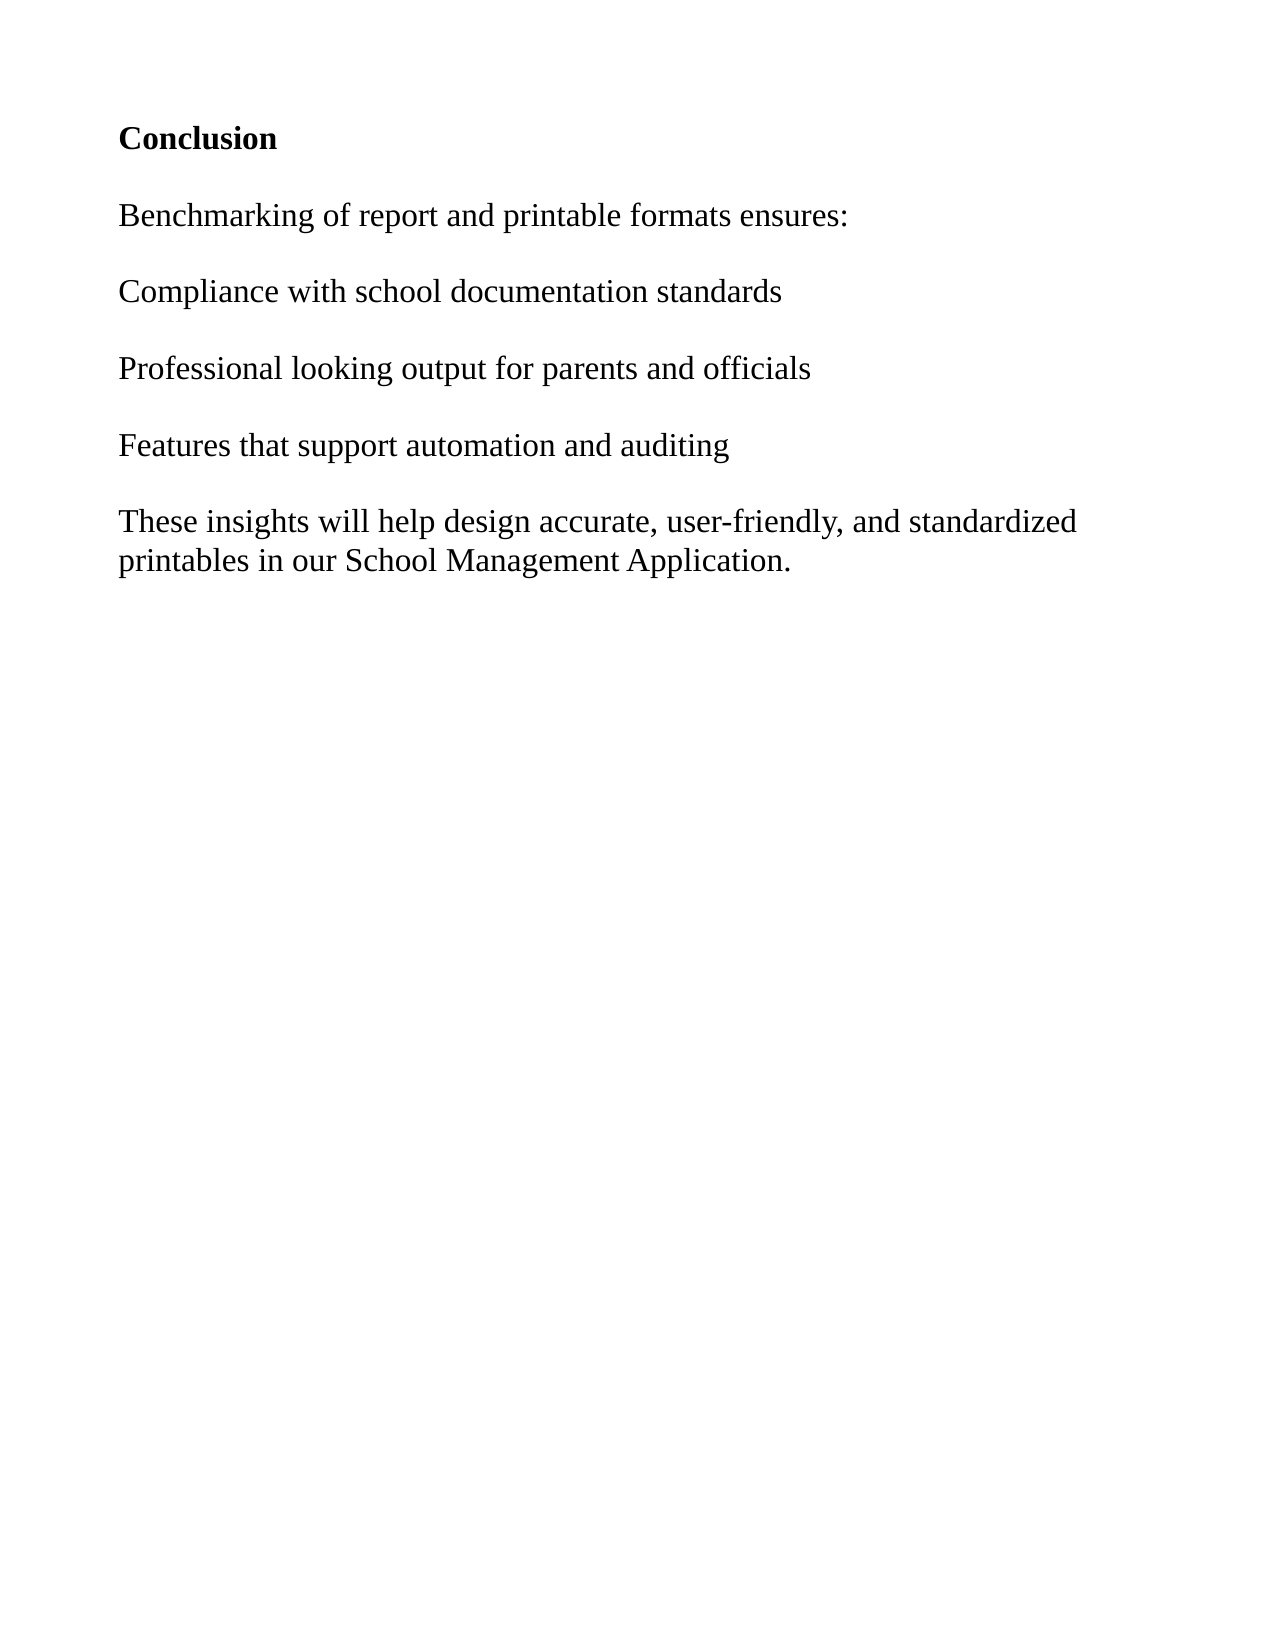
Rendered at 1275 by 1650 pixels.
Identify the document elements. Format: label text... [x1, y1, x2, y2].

text Conclusion Benchmarking of report and printable formats ensures: Compliance with school documentation standards Professional looking output for parents and officials Features that support automation and auditing These insights will help design accurate, user-friendly, and standardized printables in our School Management Application. [118, 118, 1157, 578]
